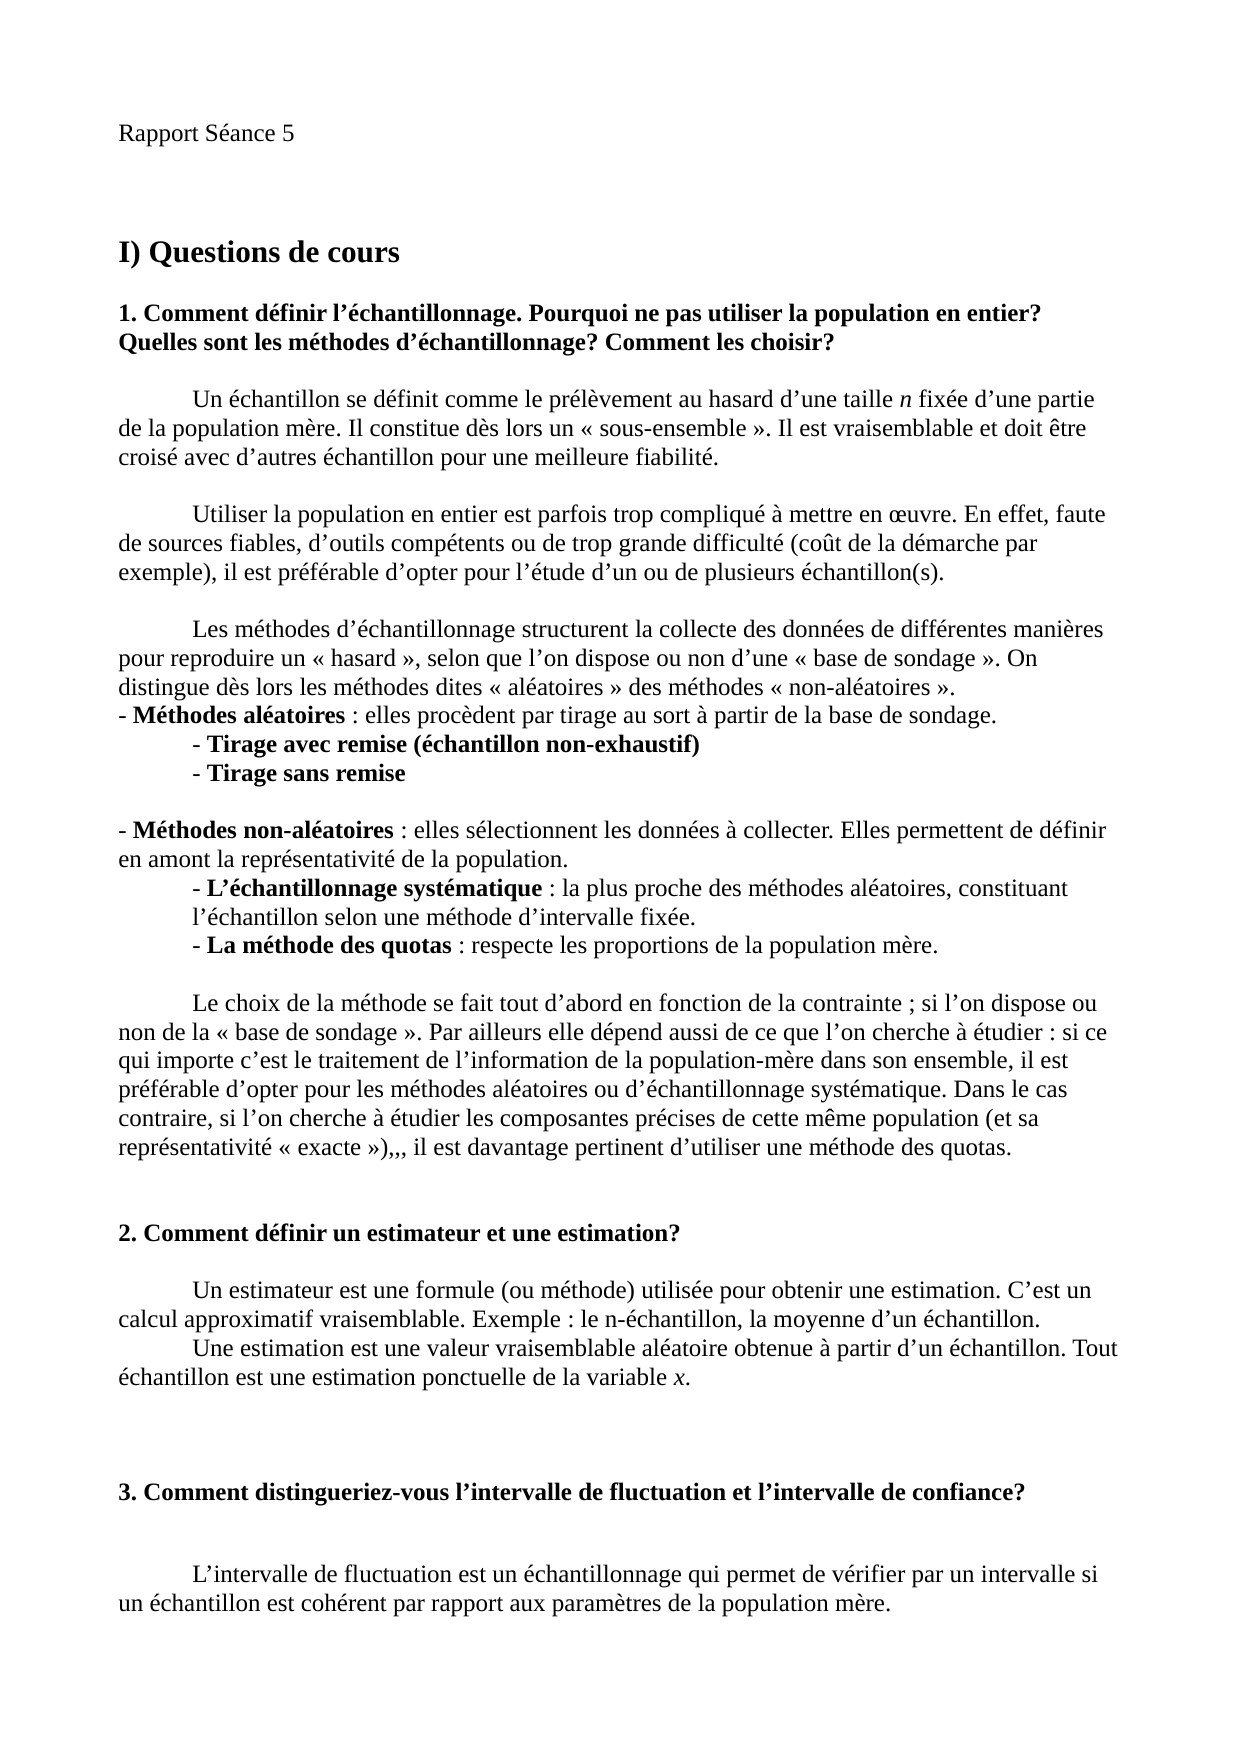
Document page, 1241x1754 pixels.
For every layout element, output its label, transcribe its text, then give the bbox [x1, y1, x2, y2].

text - Méthodes non-aléatoires : elles sélectionnent les données à collecter. Elles permettent de définir en amont la représentativité de la population. [118, 815, 1122, 873]
text I) Questions de cours [118, 233, 1122, 269]
text Le choix de la méthode se fait tout d’abord en fonction de la contrainte ; si l’on dispose ou non de la « base de sondage ». Par ailleurs elle dépend aussi de ce que l’on cherche à étudier : si ce qui importe c’est le traitement de l’information de la population-mère dans son ensemble, il est préférable d’opter pour les méthodes aléatoires ou d’échantillonnage systématique. Dans le cas contraire, si l’on cherche à étudier les composantes précises de cette même population (et sa représentativité « exacte »),,, il est davantage pertinent d’utiliser une méthode des quotas. [118, 988, 1122, 1160]
text Rapport Séance 5 [118, 118, 1122, 147]
text - Tirage sans remise [192, 758, 1122, 787]
text Utiliser la population en entier est parfois trop compliqué à mettre en œuvre. En effet, faute de sources fiables, d’outils compétents ou de trop grande difficulté (coût de la démarche par exemple), il est préférable d’opter pour l’étude d’un ou de plusieurs échantillon(s). [118, 499, 1122, 585]
text Une estimation est une valeur vraisemblable aléatoire obtenue à partir d’un échantillon. Tout échantillon est une estimation ponctuelle de la variable x. [118, 1333, 1122, 1390]
text 1. Comment définir l’échantillonnage. Pourquoi ne pas utiliser la population en entier? Quelles sont les méthodes d’échantillonnage? Comment les choisir? [118, 298, 1122, 355]
text L’intervalle de fluctuation est un échantillonnage qui permet de vérifier par un intervalle si un échantillon est cohérent par rapport aux paramètres de la population mère. [118, 1559, 1122, 1617]
text Un estimateur est une formule (ou méthode) utilisée pour obtenir une estimation. C’est un calcul approximatif vraisemblable. Exemple : le n-échantillon, la moyenne d’un échantillon. [118, 1275, 1122, 1333]
text Les méthodes d’échantillonnage structurent la collecte des données de différentes manières pour reproduire un « hasard », selon que l’on dispose ou non d’une « base de sondage ». On distingue dès lors les méthodes dites « aléatoires » des méthodes « non-aléatoires ». [118, 614, 1122, 700]
text - Tirage avec remise (échantillon non-exhaustif) [192, 729, 1122, 758]
text 2. Comment définir un estimateur et une estimation? [118, 1218, 1122, 1247]
text - Méthodes aléatoires : elles procèdent par tirage au sort à partir de la base de sondage. [118, 700, 1122, 729]
text - La méthode des quotas : respecte les proportions de la population mère. [192, 930, 1122, 959]
text 3. Comment distingueriez-vous l’intervalle de fluctuation et l’intervalle de confiance? [118, 1477, 1122, 1505]
text - L’échantillonnage systématique : la plus proche des méthodes aléatoires, constituant l’échantillon selon une méthode d’intervalle fixée. [192, 873, 1122, 930]
text Un échantillon se définit comme le prélèvement au hasard d’une taille n fixée d’une partie de la population mère. Il constitue dès lors un « sous-ensemble ». Il est vraisemblable et doit être croisé avec d’autres échantillon pour une meilleure fiabilité. [118, 384, 1122, 470]
